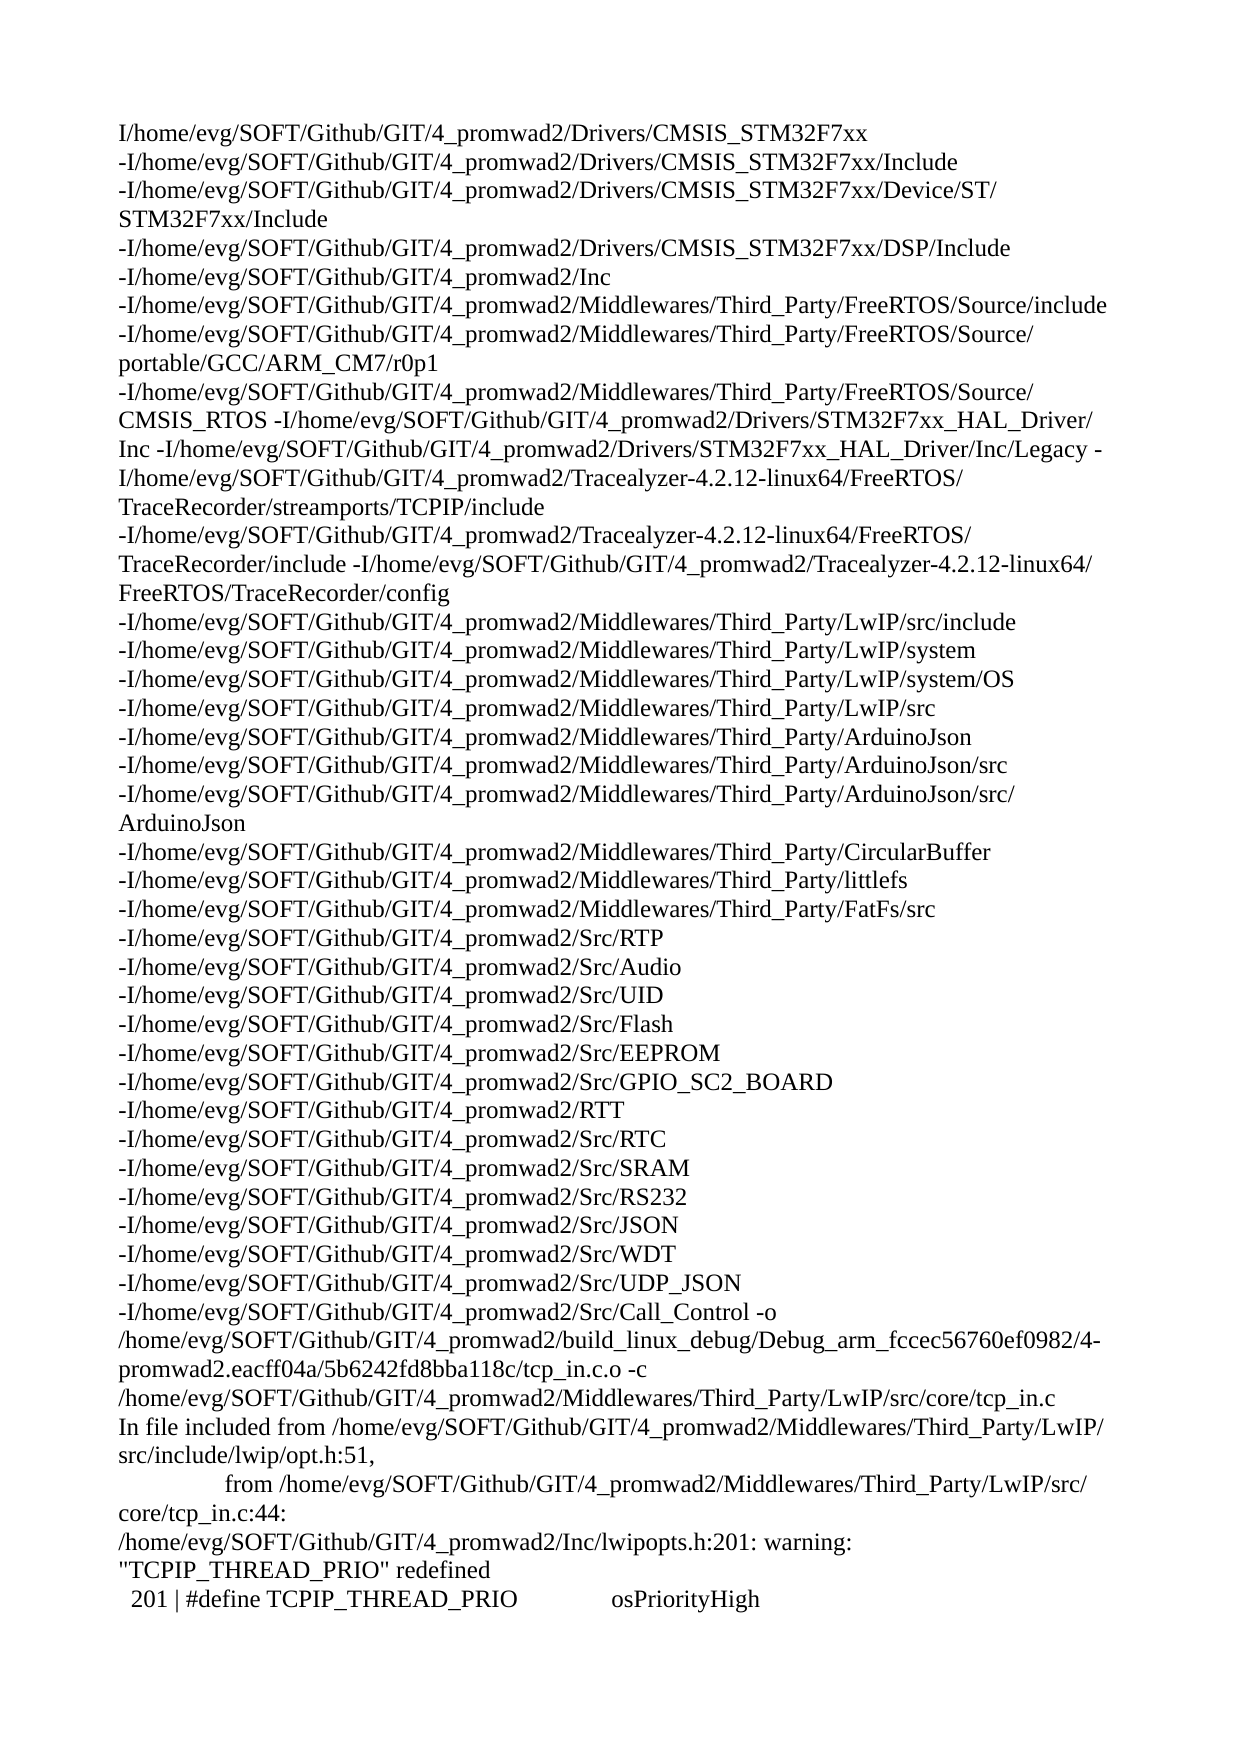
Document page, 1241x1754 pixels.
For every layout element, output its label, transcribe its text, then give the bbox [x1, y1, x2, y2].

text from /home/evg/SOFT/Github/GIT/4_promwad2/Middlewares/Third_Party/LwIP/src/core/tcp_in.c:44: [118, 1469, 1122, 1527]
text In file included from /home/evg/SOFT/Github/GIT/4_promwad2/Middlewares/Third_Party/LwIP/src/include/lwip/opt.h:51, [118, 1412, 1122, 1469]
text /home/evg/SOFT/Github/GIT/4_promwad2/Inc/lwipopts.h:201: warning: "TCPIP_THREAD_PRIO" redefined [118, 1527, 1122, 1584]
text 201 | #define TCPIP_THREAD_PRIO osPriorityHigh [118, 1584, 1122, 1613]
text -I/home/evg/SOFT/Github/GIT/4_promwad2/Drivers/CMSIS_STM32F7xx -I/home/evg/SOFT/Github/GIT/4_promwad2/Drivers/CMSIS_STM32F7xx/Include -I/home/evg/SOFT/Github/GIT/4_promwad2/Drivers/CMSIS_STM32F7xx/Device/ST/STM32F7xx/Include -I/home/evg/SOFT/Github/GIT/4_promwad2/Drivers/CMSIS_STM32F7xx/DSP/Include -I/home/evg/SOFT/Github/GIT/4_promwad2/Inc -I/home/evg/SOFT/Github/GIT/4_promwad2/Middlewares/Third_Party/FreeRTOS/Source/include -I/home/evg/SOFT/Github/GIT/4_promwad2/Middlewares/Third_Party/FreeRTOS/Source/portable/GCC/ARM_CM7/r0p1 -I/home/evg/SOFT/Github/GIT/4_promwad2/Middlewares/Third_Party/FreeRTOS/Source/CMSIS_RTOS -I/home/evg/SOFT/Github/GIT/4_promwad2/Drivers/STM32F7xx_HAL_Driver/Inc -I/home/evg/SOFT/Github/GIT/4_promwad2/Drivers/STM32F7xx_HAL_Driver/Inc/Legacy -I/home/evg/SOFT/Github/GIT/4_promwad2/Tracealyzer-4.2.12-linux64/FreeRTOS/TraceRecorder/streamports/TCPIP/include -I/home/evg/SOFT/Github/GIT/4_promwad2/Tracealyzer-4.2.12-linux64/FreeRTOS/TraceRecorder/include -I/home/evg/SOFT/Github/GIT/4_promwad2/Tracealyzer-4.2.12-linux64/FreeRTOS/TraceRecorder/config -I/home/evg/SOFT/Github/GIT/4_promwad2/Middlewares/Third_Party/LwIP/src/include -I/home/evg/SOFT/Github/GIT/4_promwad2/Middlewares/Third_Party/LwIP/system -I/home/evg/SOFT/Github/GIT/4_promwad2/Middlewares/Third_Party/LwIP/system/OS -I/home/evg/SOFT/Github/GIT/4_promwad2/Middlewares/Third_Party/LwIP/src -I/home/evg/SOFT/Github/GIT/4_promwad2/Middlewares/Third_Party/ArduinoJson -I/home/evg/SOFT/Github/GIT/4_promwad2/Middlewares/Third_Party/ArduinoJson/src -I/home/evg/SOFT/Github/GIT/4_promwad2/Middlewares/Third_Party/ArduinoJson/src/ArduinoJson -I/home/evg/SOFT/Github/GIT/4_promwad2/Middlewares/Third_Party/CircularBuffer -I/home/evg/SOFT/Github/GIT/4_promwad2/Middlewares/Third_Party/littlefs -I/home/evg/SOFT/Github/GIT/4_promwad2/Middlewares/Third_Party/FatFs/src -I/home/evg/SOFT/Github/GIT/4_promwad2/Src/RTP -I/home/evg/SOFT/Github/GIT/4_promwad2/Src/Audio -I/home/evg/SOFT/Github/GIT/4_promwad2/Src/UID -I/home/evg/SOFT/Github/GIT/4_promwad2/Src/Flash -I/home/evg/SOFT/Github/GIT/4_promwad2/Src/EEPROM -I/home/evg/SOFT/Github/GIT/4_promwad2/Src/GPIO_SC2_BOARD -I/home/evg/SOFT/Github/GIT/4_promwad2/RTT -I/home/evg/SOFT/Github/GIT/4_promwad2/Src/RTC -I/home/evg/SOFT/Github/GIT/4_promwad2/Src/SRAM -I/home/evg/SOFT/Github/GIT/4_promwad2/Src/RS232 -I/home/evg/SOFT/Github/GIT/4_promwad2/Src/JSON -I/home/evg/SOFT/Github/GIT/4_promwad2/Src/WDT -I/home/evg/SOFT/Github/GIT/4_promwad2/Src/UDP_JSON -I/home/evg/SOFT/Github/GIT/4_promwad2/Src/Call_Control -o /home/evg/SOFT/Github/GIT/4_promwad2/build_linux_debug/Debug_arm_fccec56760ef0982/4-promwad2.eacff04a/5b6242fd8bba118c/tcp_in.c.o -c /home/evg/SOFT/Github/GIT/4_promwad2/Middlewares/Third_Party/LwIP/src/core/tcp_in.c [118, 118, 1122, 1412]
